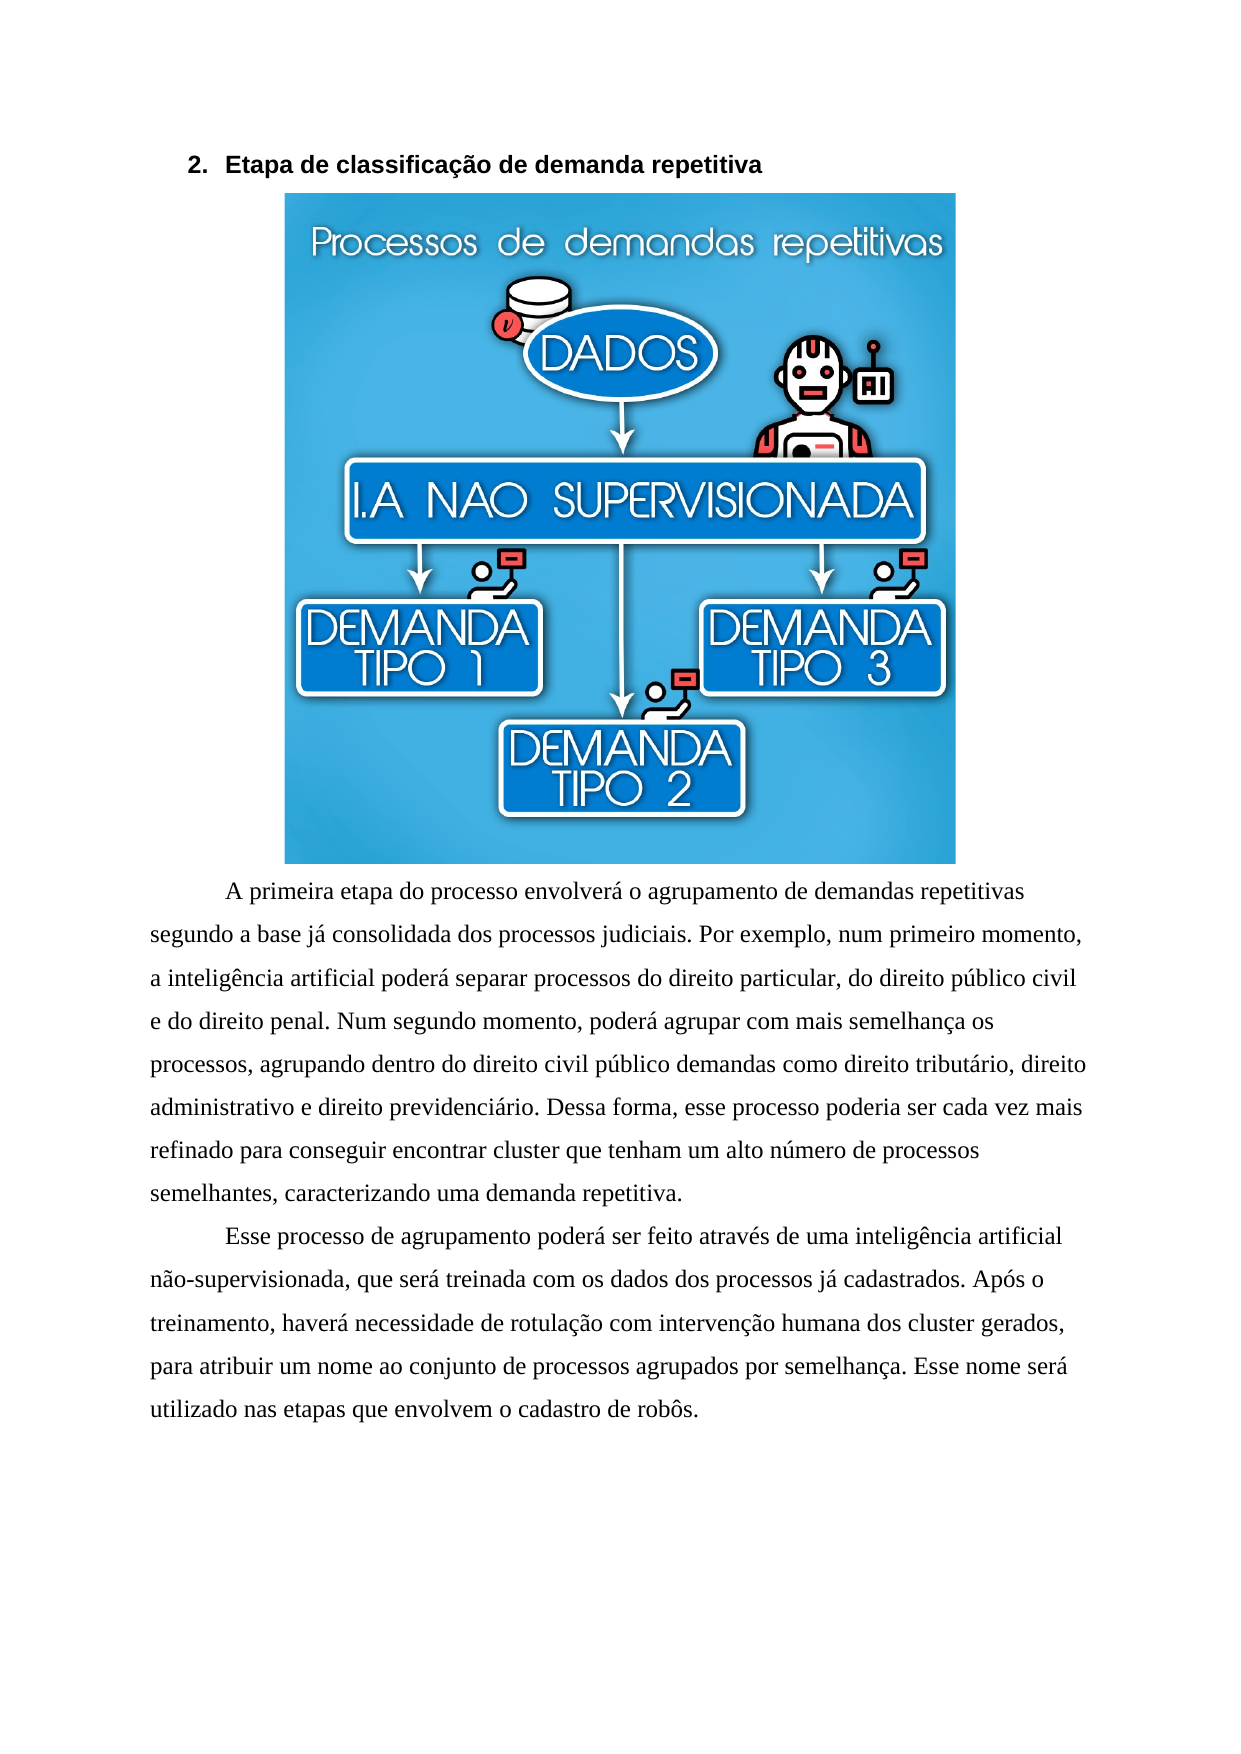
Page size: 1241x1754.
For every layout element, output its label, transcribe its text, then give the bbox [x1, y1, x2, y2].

list Etapa de classificação de demanda repetitiva [187, 150, 1090, 179]
text Esse processo de agrupamento poderá ser feito através de uma inteligência artificial não-supervisionada, que será treinada com os dados dos processos já cadastrados. Após o treinamento, haverá necessidade de rotulação com intervenção humana dos cluster gerados, para atribuir um nome ao conjunto de processos agrupados por semelhança. Esse nome será utilizado nas etapas que envolvem o cadastro de robôs. [150, 1221, 1090, 1423]
text A primeira etapa do processo envolverá o agrupamento de demandas repetitivas segundo a base já consolidada dos processos judiciais. Por exemplo, num primeiro momento, a inteligência artificial poderá separar processos do direito particular, do direito público civil e do direito penal. Num segundo momento, poderá agrupar com mais semelhança os processos, agrupando dentro do direito civil público demandas como direito tributário, direito administrativo e direito previdenciário. Dessa forma, esse processo poderia ser cada vez mais refinado para conseguir encontrar cluster que tenham um alto número de processos semelhantes, caracterizando uma demanda repetitiva. [150, 876, 1090, 1207]
picture [284, 193, 956, 864]
